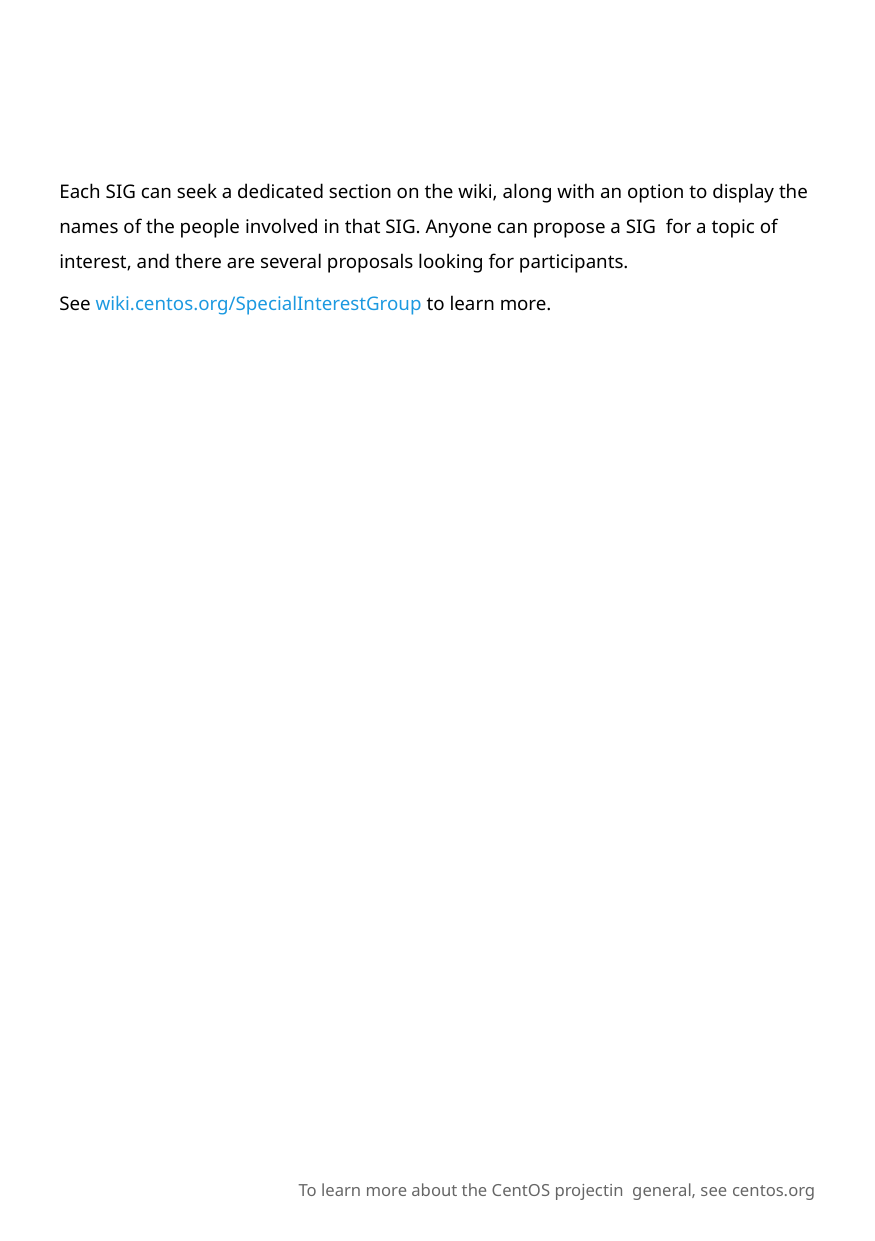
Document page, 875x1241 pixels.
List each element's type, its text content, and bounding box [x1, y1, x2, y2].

text Each SIG can seek a dedicated section on the wiki, along with an option to display the names of the people involved in that SIG. Anyone can propose a SIG for a topic of interest, and there are several proposals looking for participants. [59, 178, 815, 274]
text See wiki.centos.org/SpecialInterestGroup to learn more. [59, 290, 815, 315]
